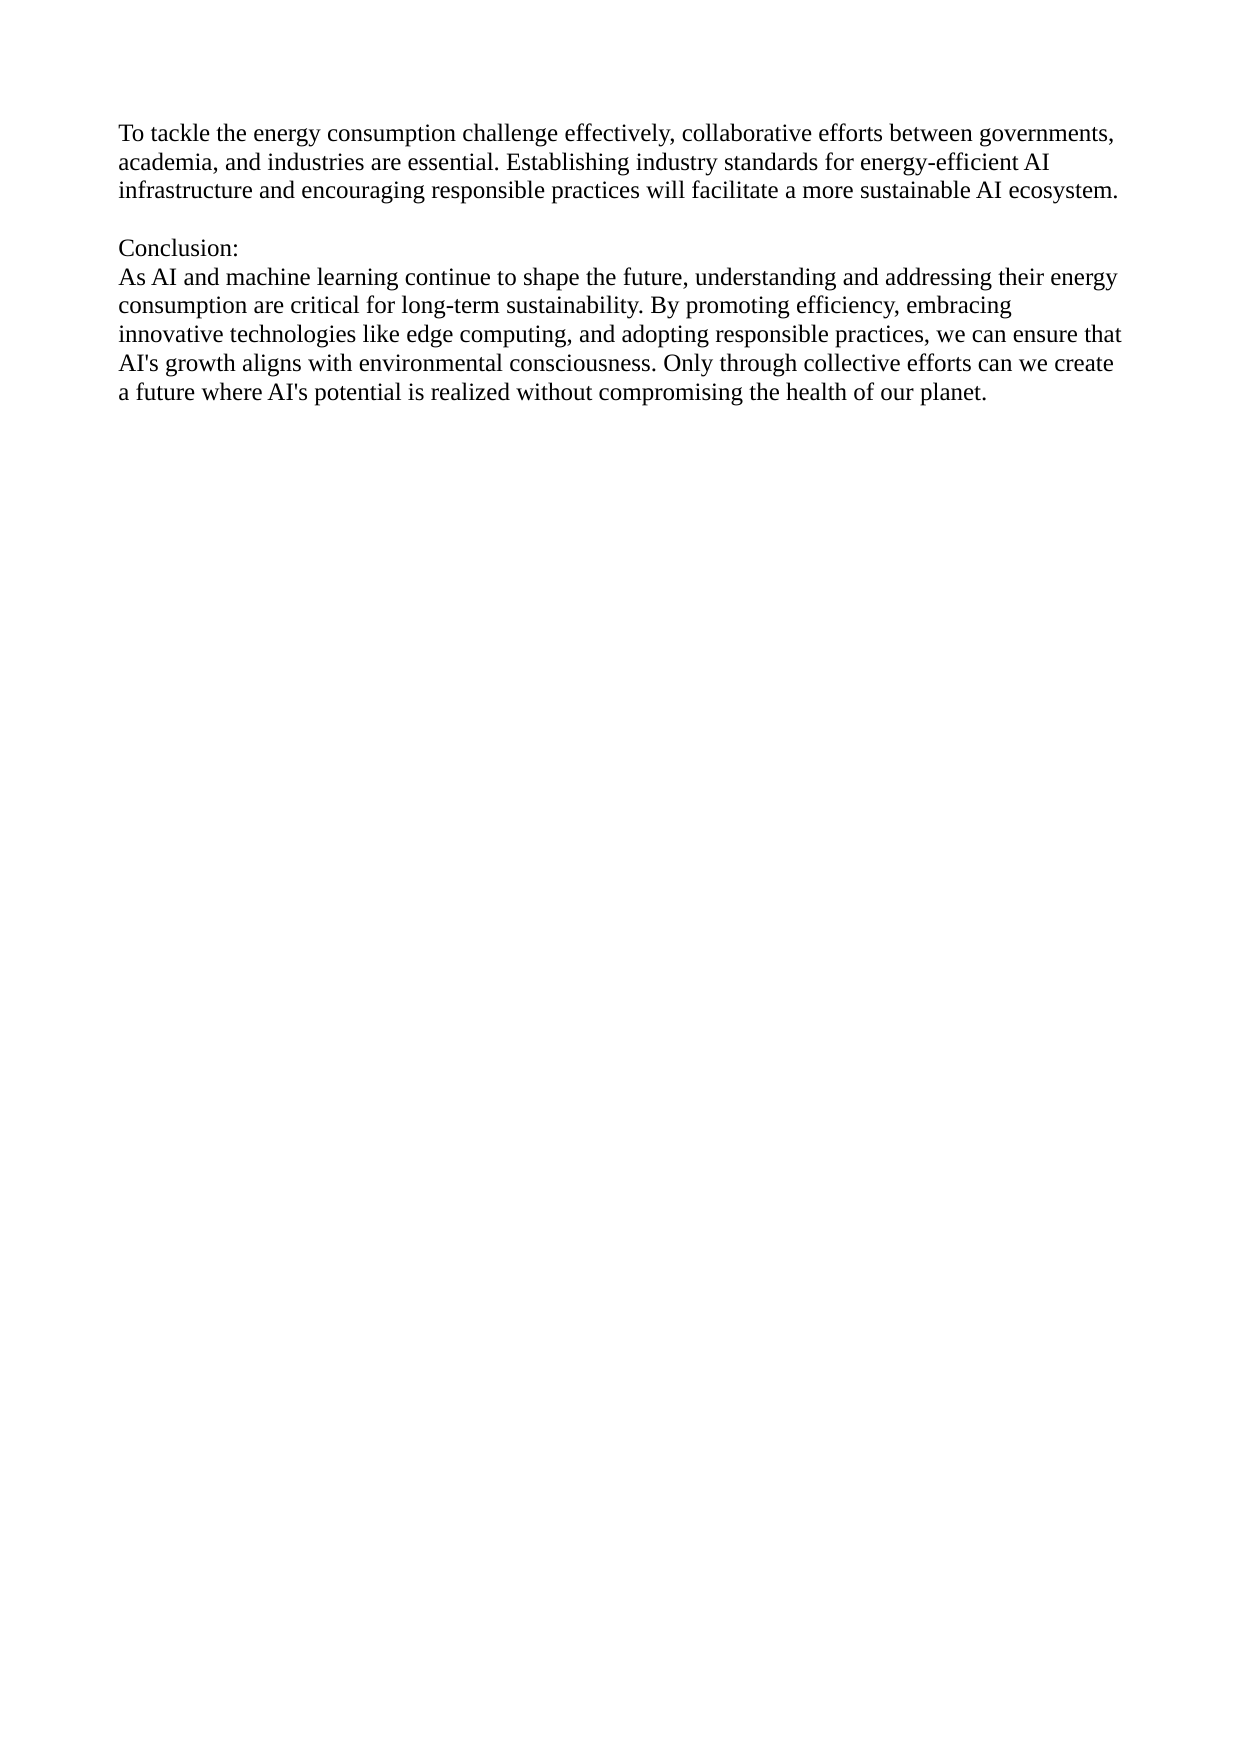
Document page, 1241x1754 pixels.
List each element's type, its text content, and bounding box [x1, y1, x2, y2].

text As AI and machine learning continue to shape the future, understanding and addressing their energy consumption are critical for long-term sustainability. By promoting efficiency, embracing innovative technologies like edge computing, and adopting responsible practices, we can ensure that AI's growth aligns with environmental consciousness. Only through collective efforts can we create a future where AI's potential is realized without compromising the health of our planet. [118, 262, 1122, 406]
text To tackle the energy consumption challenge effectively, collaborative efforts between governments, academia, and industries are essential. Establishing industry standards for energy-efficient AI infrastructure and encouraging responsible practices will facilitate a more sustainable AI ecosystem. [118, 118, 1122, 204]
text Conclusion: [118, 233, 1122, 262]
